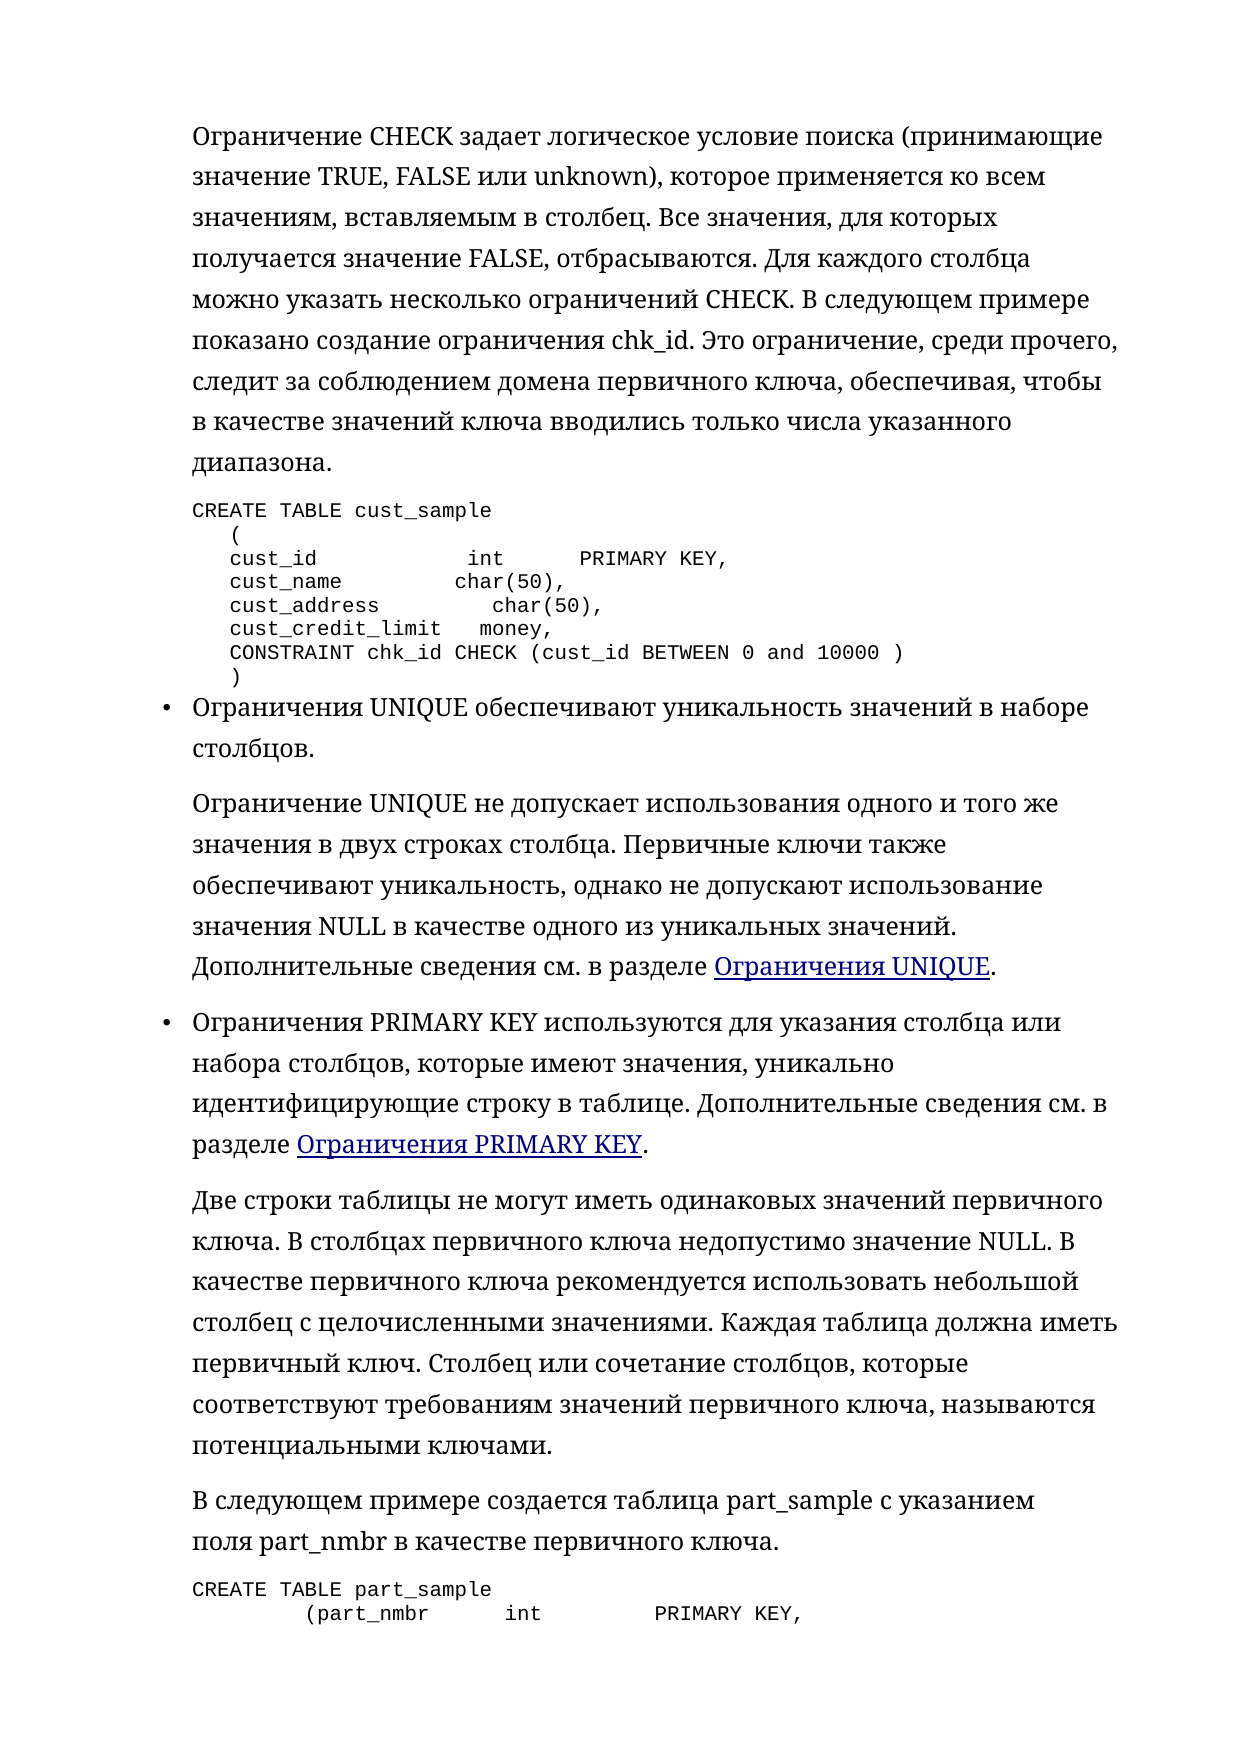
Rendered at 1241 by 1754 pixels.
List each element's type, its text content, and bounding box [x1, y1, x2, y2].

list Ограничения PRIMARY KEY используются для указания столбца или набора столбцов, которые имеют значения, уникально идентифицирующие строку в таблице. Дополнительные сведения см. в разделе Ограничения PRIMARY KEY. [162, 1004, 1122, 1161]
list CONSTRAINT chk_id CHECK (cust_id BETWEEN 0 and 10000 ) [162, 642, 1122, 666]
list cust_name char(50), [162, 571, 1122, 595]
list cust_id int PRIMARY KEY, [162, 547, 1122, 571]
list Ограничения UNIQUE обеспечивают уникальность значений в наборе столбцов. [162, 689, 1122, 764]
list (part_nmbr int PRIMARY KEY, [162, 1603, 1122, 1626]
list В следующем примере создается таблица part_sample с указанием поля part_nmbr в качестве первичного ключа. [162, 1483, 1122, 1558]
list CREATE TABLE part_sample [162, 1579, 1122, 1603]
list cust_address char(50), [162, 595, 1122, 618]
list ( [162, 524, 1122, 547]
list Ограничение UNIQUE не допускает использования одного и того же значения в двух строках столбца. Первичные ключи также обеспечивают уникальность, однако не допускают использование значения NULL в качестве одного из уникальных значений. Дополнительные сведения см. в разделе Ограничения UNIQUE. [162, 786, 1122, 983]
list Ограничение CHECK задает логическое условие поиска (принимающие значение TRUE, FALSE или unknown), которое применяется ко всем значениям, вставляемым в столбец. Все значения, для которых получается значение FALSE, отбрасываются. Для каждого столбца можно указать несколько ограничений CHECK. В следующем примере показано создание ограничения chk_id. Это ограничение, среди прочего, следит за соблюдением домена первичного ключа, обеспечивая, чтобы в качестве значений ключа вводились только числа указанного диапазона. [162, 118, 1122, 479]
list Две строки таблицы не могут иметь одинаковых значений первичного ключа. В столбцах первичного ключа недопустимо значение NULL. В качестве первичного ключа рекомендуется использовать небольшой столбец с целочисленными значениями. Каждая таблица должна иметь первичный ключ. Столбец или сочетание столбцов, которые соответствуют требованиям значений первичного ключа, называются потенциальными ключами. [162, 1182, 1122, 1461]
list ) [162, 666, 1122, 689]
list cust_credit_limit money, [162, 618, 1122, 642]
list CREATE TABLE cust_sample [162, 500, 1122, 524]
